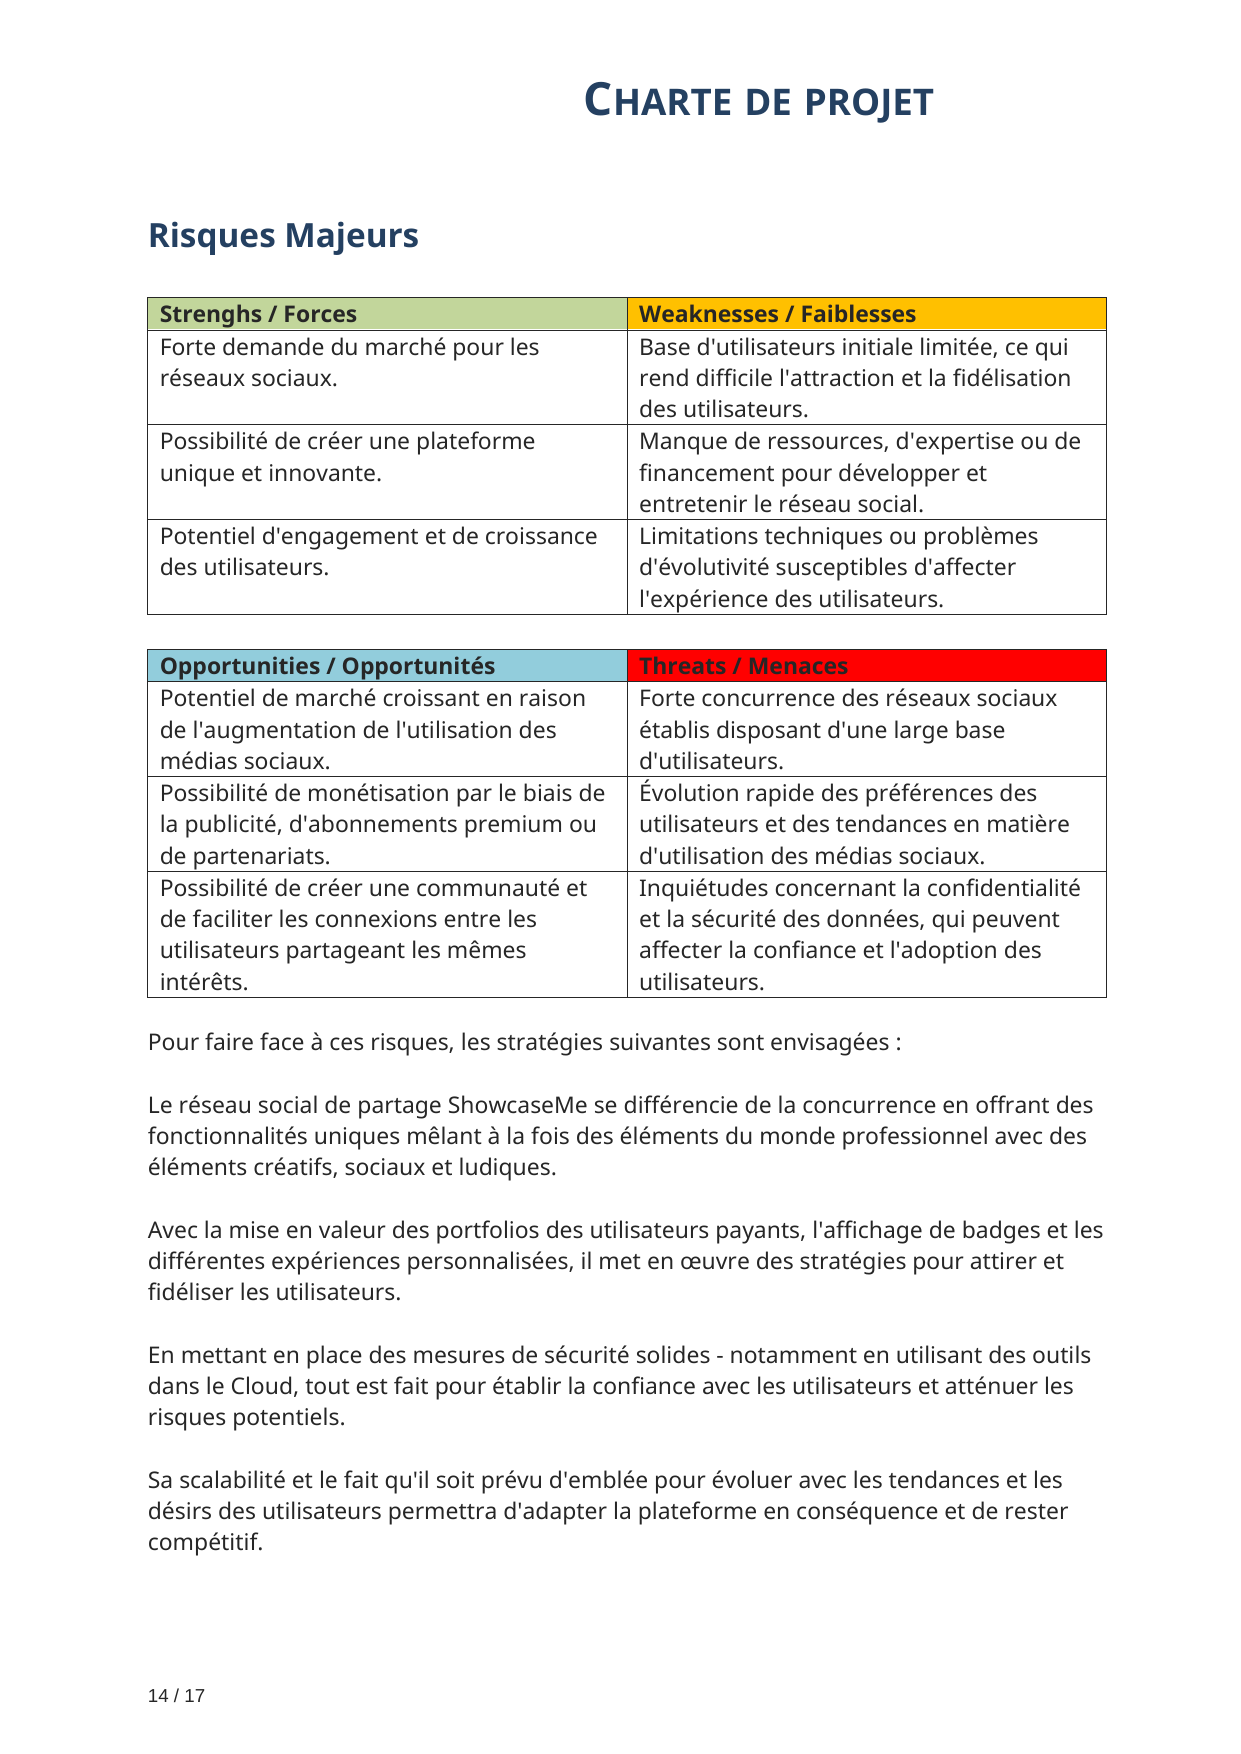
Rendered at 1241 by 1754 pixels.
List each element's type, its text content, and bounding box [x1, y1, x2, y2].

table_cell Possibilité de créer une communauté et de faciliter les connexions entre les utilisateurs partageant les mêmes intérêts. [148, 872, 627, 997]
table_cell Inquiétudes concernant la confidentialité et la sécurité des données, qui peuvent affecter la confiance et l'adoption des utilisateurs. [628, 872, 1106, 997]
table_cell Forte concurrence des réseaux sociaux établis disposant d'une large base d'utilisateurs. [628, 682, 1106, 776]
table_cell Forte demande du marché pour les réseaux sociaux. [148, 331, 627, 424]
table_cell Évolution rapide des préférences des utilisateurs et des tendances en matière d'utilisation des médias sociaux. [628, 777, 1106, 871]
text Pour faire face à ces risques, les stratégies suivantes sont envisagées : [148, 1026, 1108, 1058]
text Sa scalabilité et le fait qu'il soit prévu d'emblée pour évoluer avec les tendances et les désirs des utilisateurs permettra d'adapter la plateforme en conséquence et de rester compétitif. [148, 1464, 1108, 1558]
table_cell Potentiel de marché croissant en raison de l'augmentation de l'utilisation des médias sociaux. [148, 682, 627, 776]
table_header Opportunities / Opportunités [148, 650, 627, 681]
table_cell Manque de ressources, d'expertise ou de financement pour développer et entretenir le réseau social. [628, 425, 1106, 519]
text En mettant en place des mesures de sécurité solides - notamment en utilisant des outils dans le Cloud, tout est fait pour établir la confiance avec les utilisateurs et atténuer les risques potentiels. [148, 1339, 1108, 1433]
table_cell Limitations techniques ou problèmes d'évolutivité susceptibles d'affecter l'expérience des utilisateurs. [628, 520, 1106, 614]
table_header Strenghs / Forces [148, 298, 627, 329]
table_header Weaknesses / Faiblesses [628, 298, 1106, 329]
table_header Threats / Menaces [628, 650, 1106, 681]
table_cell Potentiel d'engagement et de croissance des utilisateurs. [148, 520, 627, 614]
table_cell Possibilité de monétisation par le biais de la publicité, d'abonnements premium ou de partenariats. [148, 777, 627, 871]
subtitle Risques Majeurs [148, 211, 1108, 257]
table_cell Base d'utilisateurs initiale limitée, ce qui rend difficile l'attraction et la fidélisation des utilisateurs. [628, 331, 1106, 424]
text Avec la mise en valeur des portfolios des utilisateurs payants, l'affichage de badges et les différentes expériences personnalisées, il met en œuvre des stratégies pour attirer et fidéliser les utilisateurs. [148, 1214, 1108, 1308]
table_cell Possibilité de créer une plateforme unique et innovante. [148, 425, 627, 519]
text Le réseau social de partage ShowcaseMe se différencie de la concurrence en offrant des fonctionnalités uniques mêlant à la fois des éléments du monde professionnel avec des éléments créatifs, sociaux et ludiques. [148, 1089, 1108, 1183]
